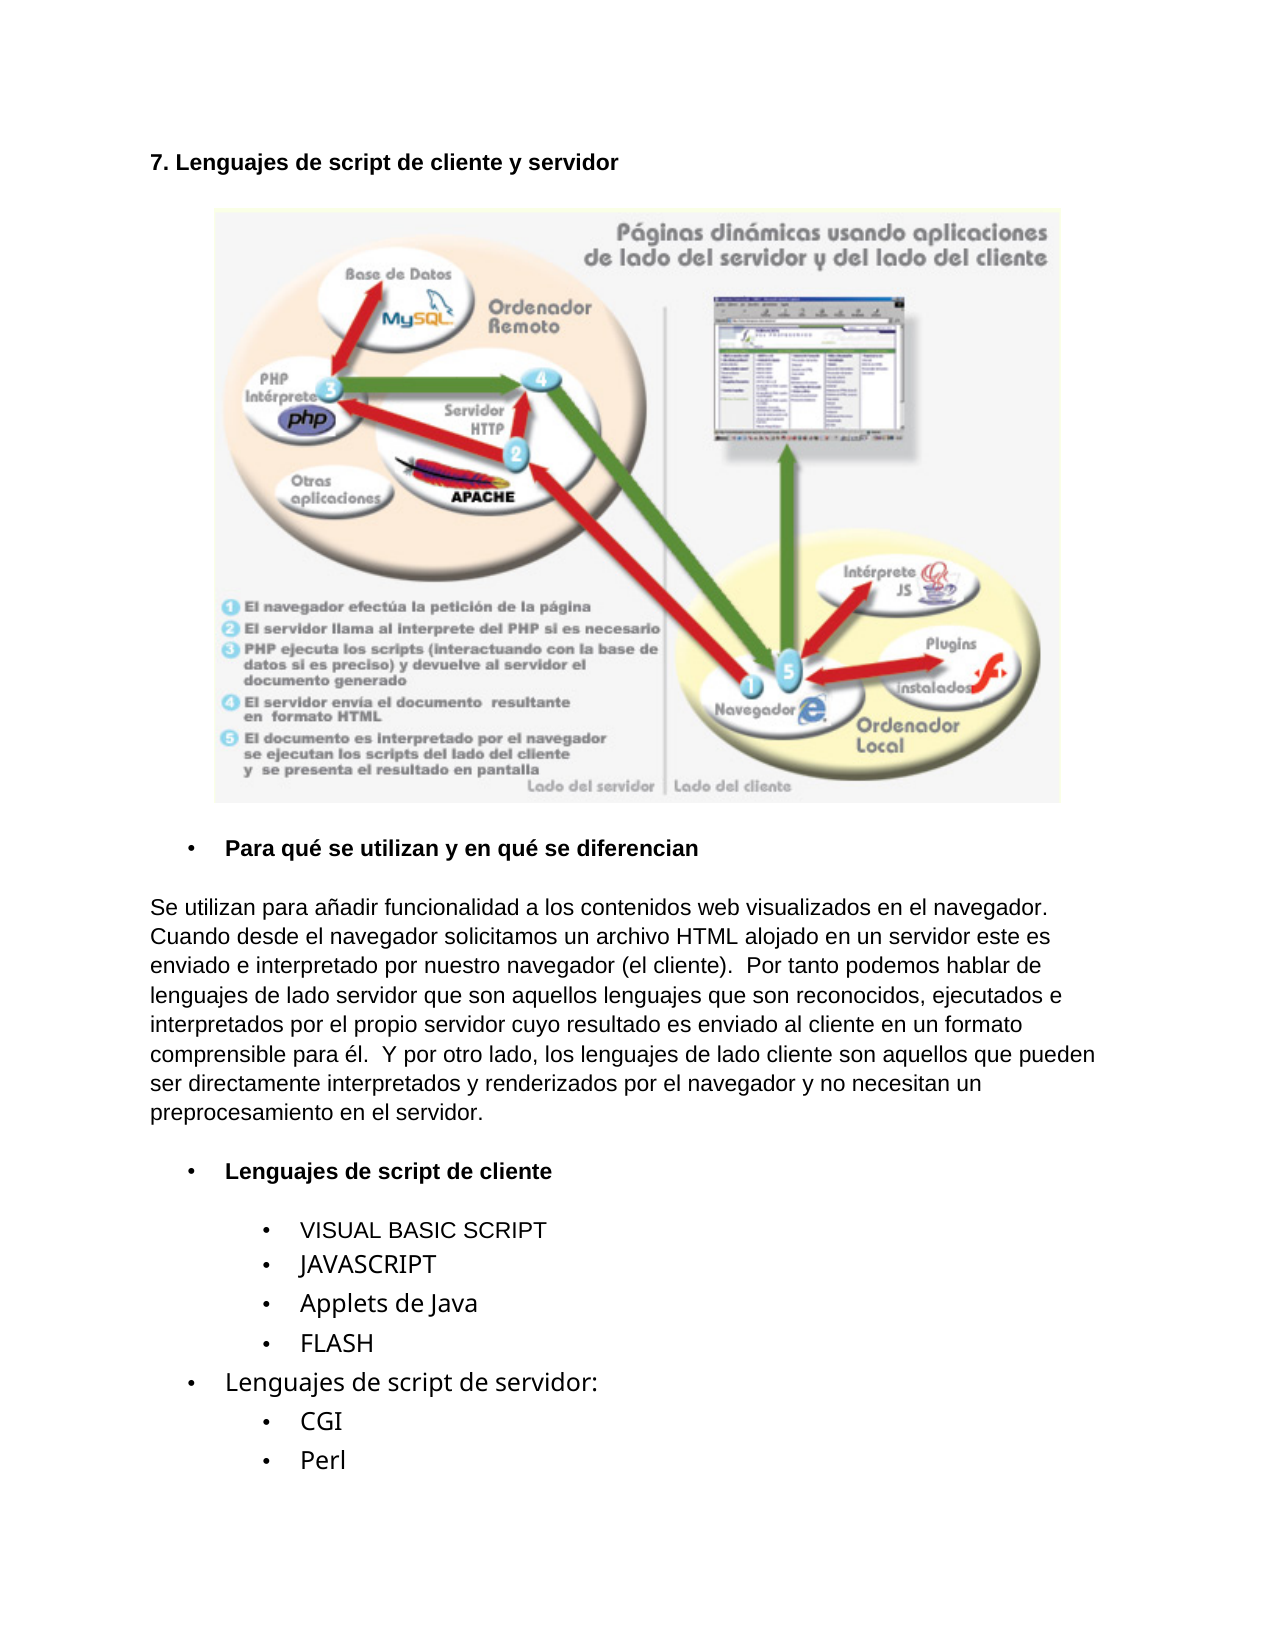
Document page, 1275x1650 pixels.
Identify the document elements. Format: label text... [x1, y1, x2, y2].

list VISUAL BASIC SCRIPT [262, 1217, 1125, 1243]
list Lenguajes de script de cliente [187, 1159, 1125, 1184]
list FLASH [262, 1325, 1125, 1359]
list Para qué se utilizan y en qué se diferencian [187, 836, 1125, 861]
list JAVASCRIPT [262, 1247, 1125, 1281]
list Lenguajes de script de servidor: [187, 1364, 1125, 1398]
picture [214, 208, 1061, 803]
list Applets de Java [262, 1286, 1125, 1320]
text 7. Lenguajes de script de cliente y servidor [150, 150, 1125, 176]
list Perl [262, 1443, 1125, 1477]
list CGI [262, 1403, 1125, 1438]
text Se utilizan para añadir funcionalidad a los contenidos web visualizados en el navegador. Cuando desde el navegador solicitamos un archivo HTML alojado en un servidor este es enviado e interpretado por nuestro navegador (el cliente). Por tanto podemos hablar de lenguajes de lado servidor que son aquellos lenguajes que son reconocidos, ejecutados e interpretados por el propio servidor cuyo resultado es enviado al cliente en un formato comprensible para él. Y por otro lado, los lenguajes de lado cliente son aquellos que pueden ser directamente interpretados y renderizados por el navegador y no necesitan un preprocesamiento en el servidor. [150, 894, 1125, 1126]
